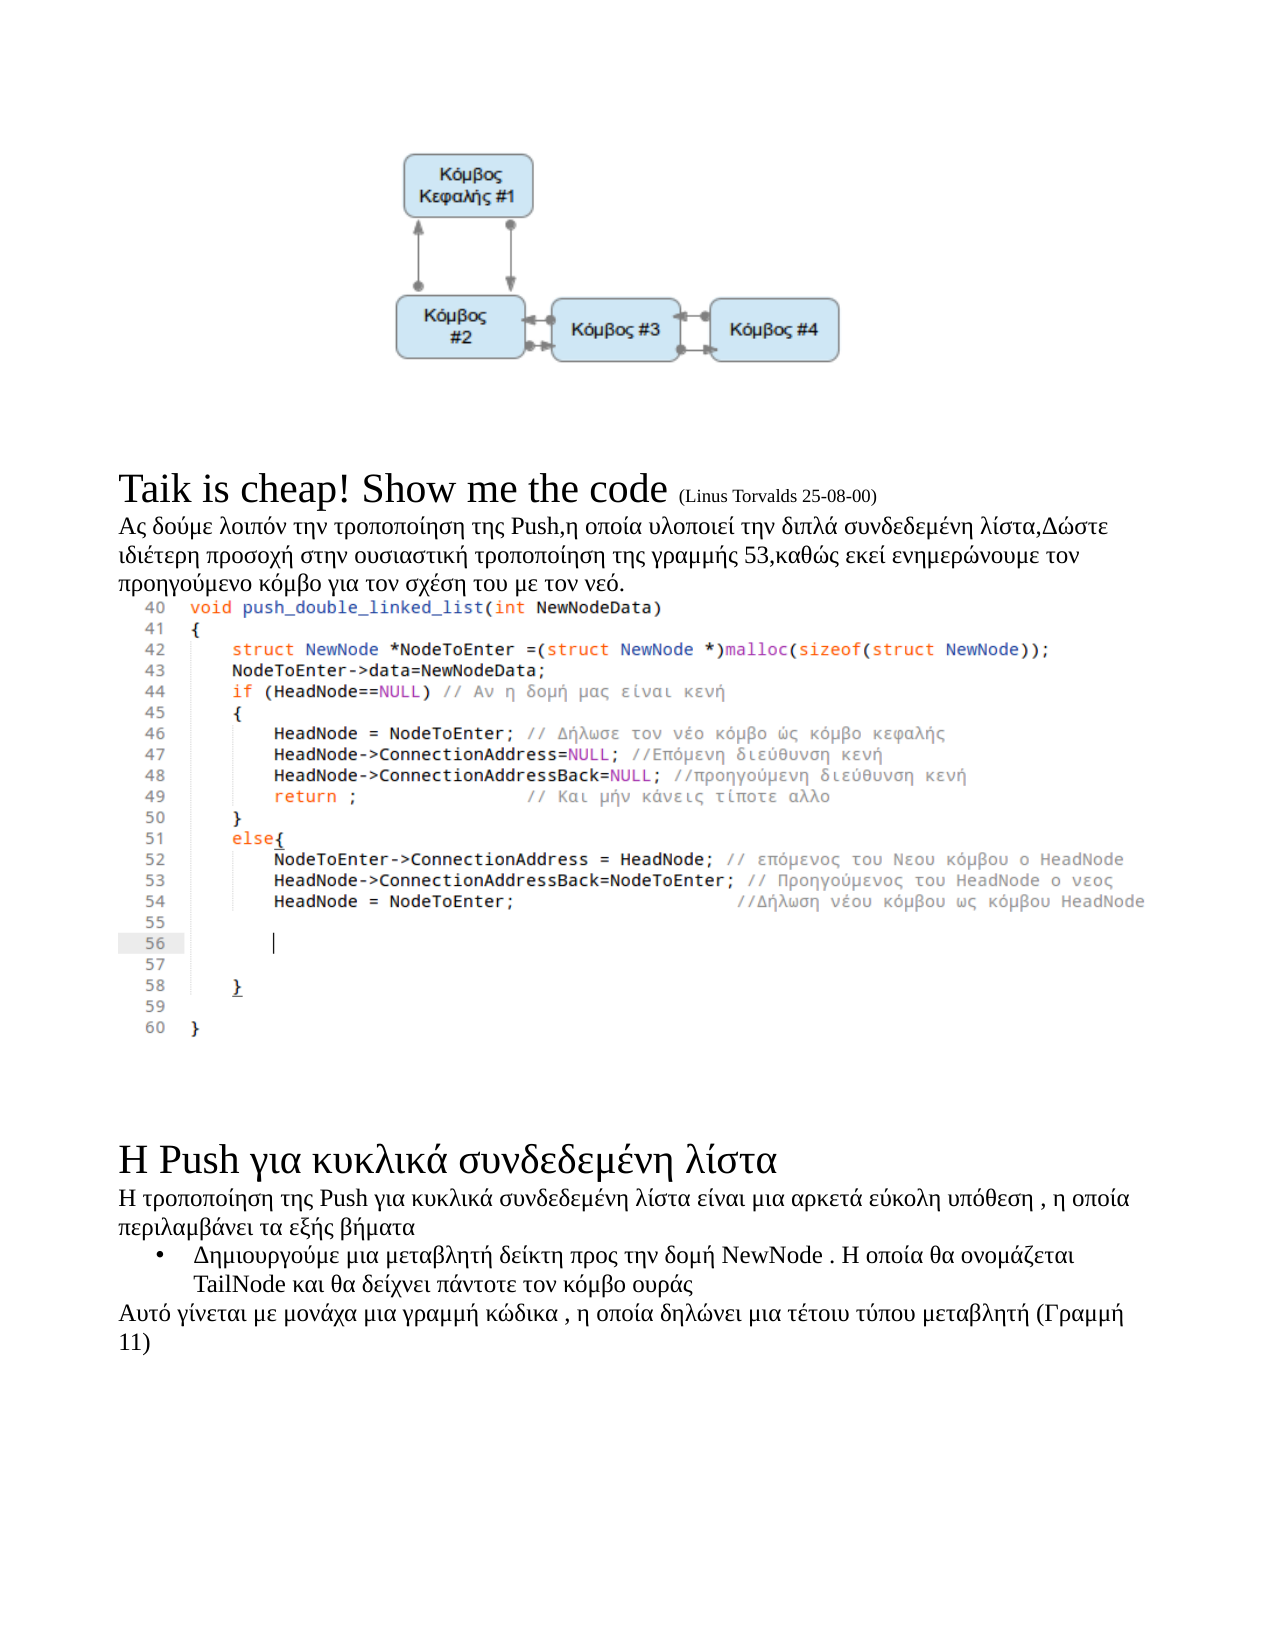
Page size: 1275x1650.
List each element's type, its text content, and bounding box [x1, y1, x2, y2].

picture [118, 597, 1157, 1039]
text Η Push για κυκλικά συνδεδεμένη λίστα [118, 1135, 1157, 1183]
text Η τροποποίηση της Push για κυκλικά συνδεδεμένη λίστα είναι μια αρκετά εύκολη υπόθεση , η οποία περιλαμβάνει τα εξής βήματα [118, 1183, 1157, 1240]
list Δημιουργούμε μια μεταβλητή δείκτη προς την δομή NewNode . Η οποία θα ονομάζεται TailNode και θα δείχνει πάντοτε τον κόμβο ουράς [156, 1240, 1157, 1298]
text Taik is cheap! Show me the code (Linus Torvalds 25-08-00) [118, 463, 1157, 511]
text Ας δούμε λοιπόν την τροποποίηση της Push,η οποία υλοποιεί την διπλά συνδεδεμένη λίστα,Δώστε ιδιέτερη προσοχή στην ουσιαστική τροποποίηση της γραμμής 53,καθώς εκεί ενημερώνουμε τον προηγούμενο κόμβο για τον σχέση του με τον νεό. [118, 511, 1157, 597]
text Αυτό γίνεται με μονάχα μια γραμμή κώδικα , η οποία δηλώνει μια τέτοιυ τύπου μεταβλητή (Γραμμή 11) [118, 1298, 1157, 1355]
picture [386, 132, 864, 386]
